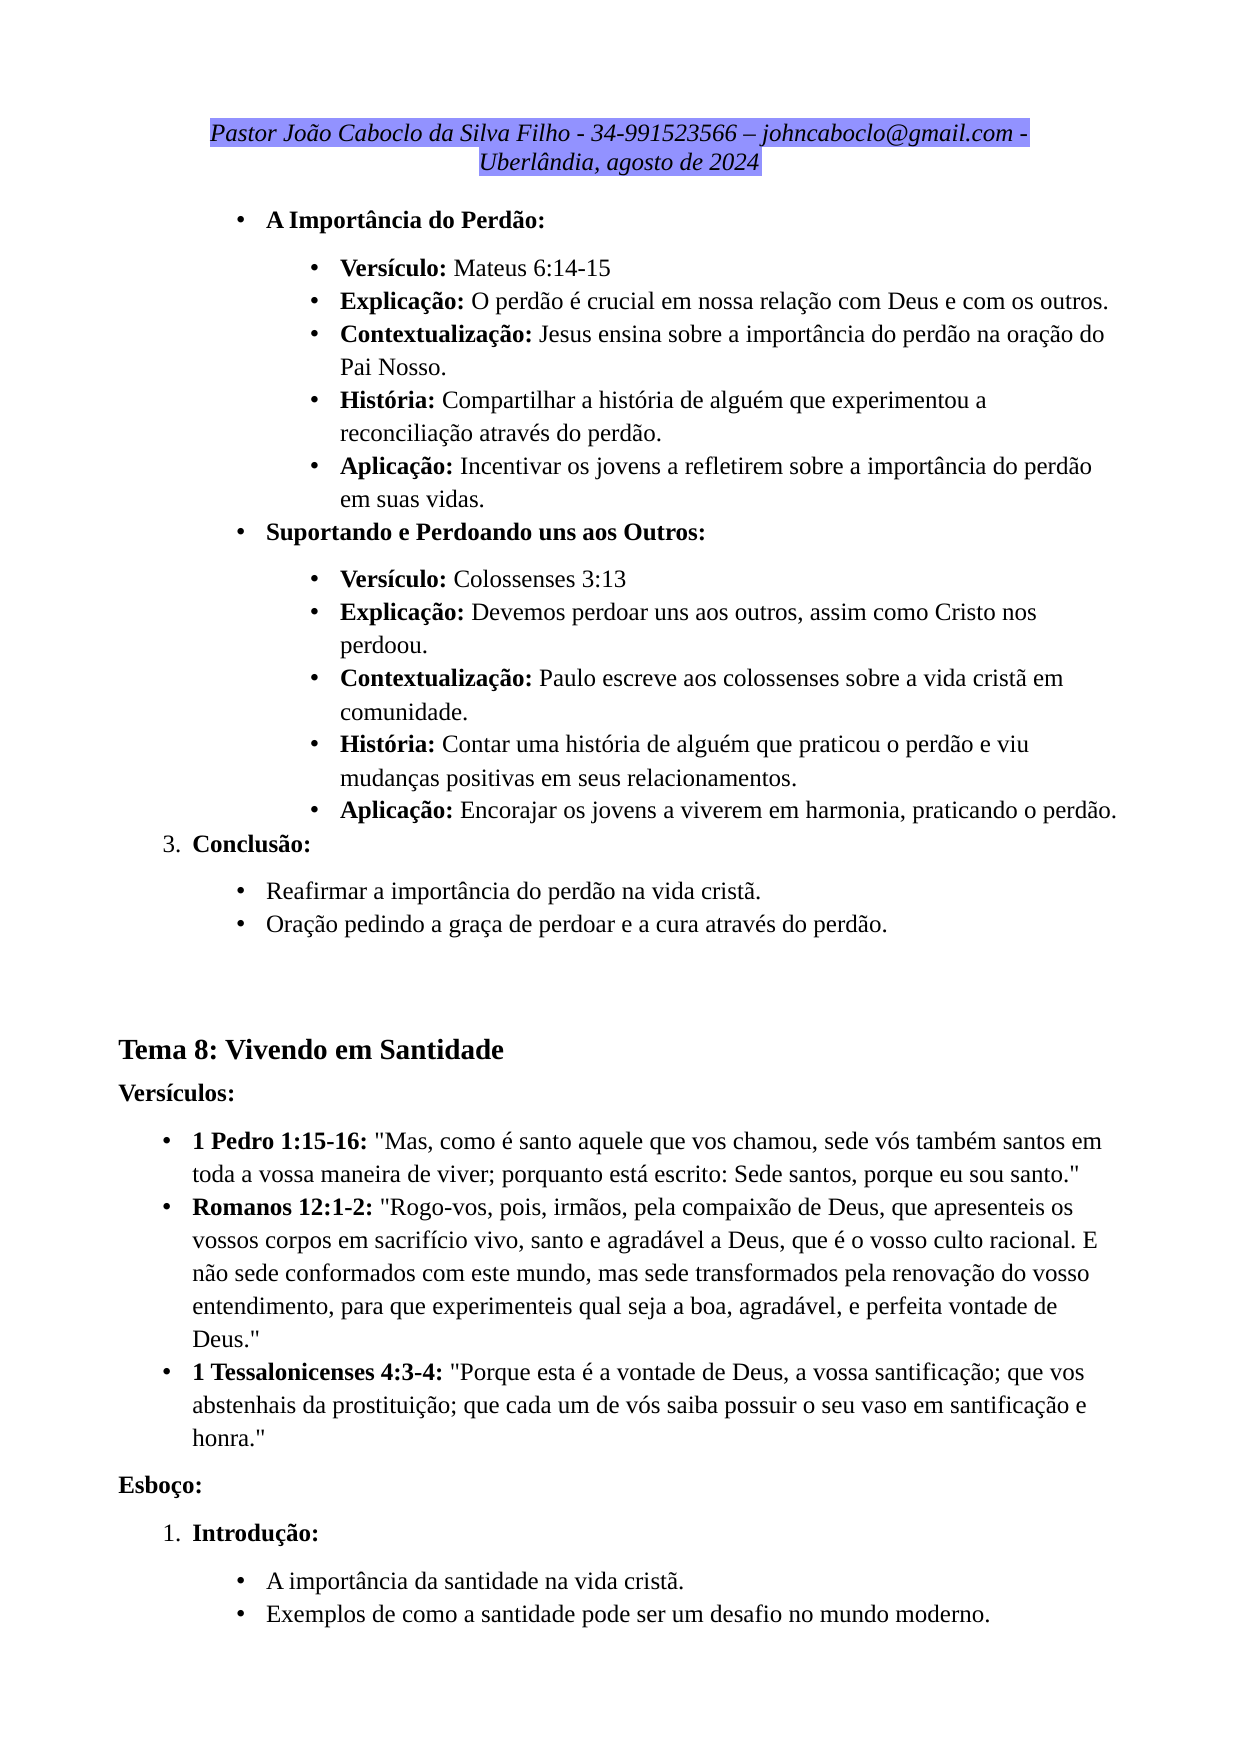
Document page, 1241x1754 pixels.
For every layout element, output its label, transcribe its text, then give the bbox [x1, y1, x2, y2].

list Introdução: [162, 1518, 1122, 1547]
list 1 Pedro 1:15-16: "Mas, como é santo aquele que vos chamou, sede vós também santos em toda a vossa maneira de viver; porquanto está escrito: Sede santos, porque eu sou santo." [162, 1126, 1122, 1187]
list Conclusão: [162, 829, 1122, 857]
list Explicação: Devemos perdoar uns aos outros, assim como Cristo nos perdoou. [310, 597, 1122, 659]
list Exemplos de como a santidade pode ser um desafio no mundo moderno. [236, 1599, 1122, 1627]
list A importância da santidade na vida cristã. [236, 1566, 1122, 1594]
list Suportando e Perdoando uns aos Outros: [236, 517, 1122, 546]
list Versículo: Mateus 6:14-15 [310, 253, 1122, 281]
list Aplicação: Encorajar os jovens a viverem em harmonia, praticando o perdão. [310, 796, 1122, 824]
list Contextualização: Paulo escreve aos colossenses sobre a vida cristã em comunidade. [310, 663, 1122, 725]
subtitle Tema 8: Vivendo em Santidade [118, 1032, 1122, 1066]
list Explicação: O perdão é crucial em nossa relação com Deus e com os outros. [310, 286, 1122, 314]
list Versículo: Colossenses 3:13 [310, 564, 1122, 593]
list Contextualização: Jesus ensina sobre a importância do perdão na oração do Pai Nosso. [310, 319, 1122, 381]
list A Importância do Perdão: [236, 205, 1122, 234]
list História: Contar uma história de alguém que praticou o perdão e viu mudanças positivas em seus relacionamentos. [310, 729, 1122, 791]
list Romanos 12:1-2: "Rogo-vos, pois, irmãos, pela compaixão de Deus, que apresenteis os vossos corpos em sacrifício vivo, santo e agradável a Deus, que é o vosso culto racional. E não sede conformados com este mundo, mas sede transformados pela renovação do vosso entendimento, para que experimenteis qual seja a boa, agradável, e perfeita vontade de Deus." [162, 1192, 1122, 1353]
text Versículos: [118, 1078, 1122, 1107]
list História: Compartilhar a história de alguém que experimentou a reconciliação através do perdão. [310, 385, 1122, 447]
list Aplicação: Incentivar os jovens a refletirem sobre a importância do perdão em suas vidas. [310, 451, 1122, 513]
list Reafirmar a importância do perdão na vida cristã. [236, 876, 1122, 905]
list Oração pedindo a graça de perdoar e a cura através do perdão. [236, 909, 1122, 938]
list 1 Tessalonicenses 4:3-4: "Porque esta é a vontade de Deus, a vossa santificação; que vos abstenhais da prostituição; que cada um de vós saiba possuir o seu vaso em santificação e honra." [162, 1357, 1122, 1452]
text Esboço: [118, 1471, 1122, 1499]
